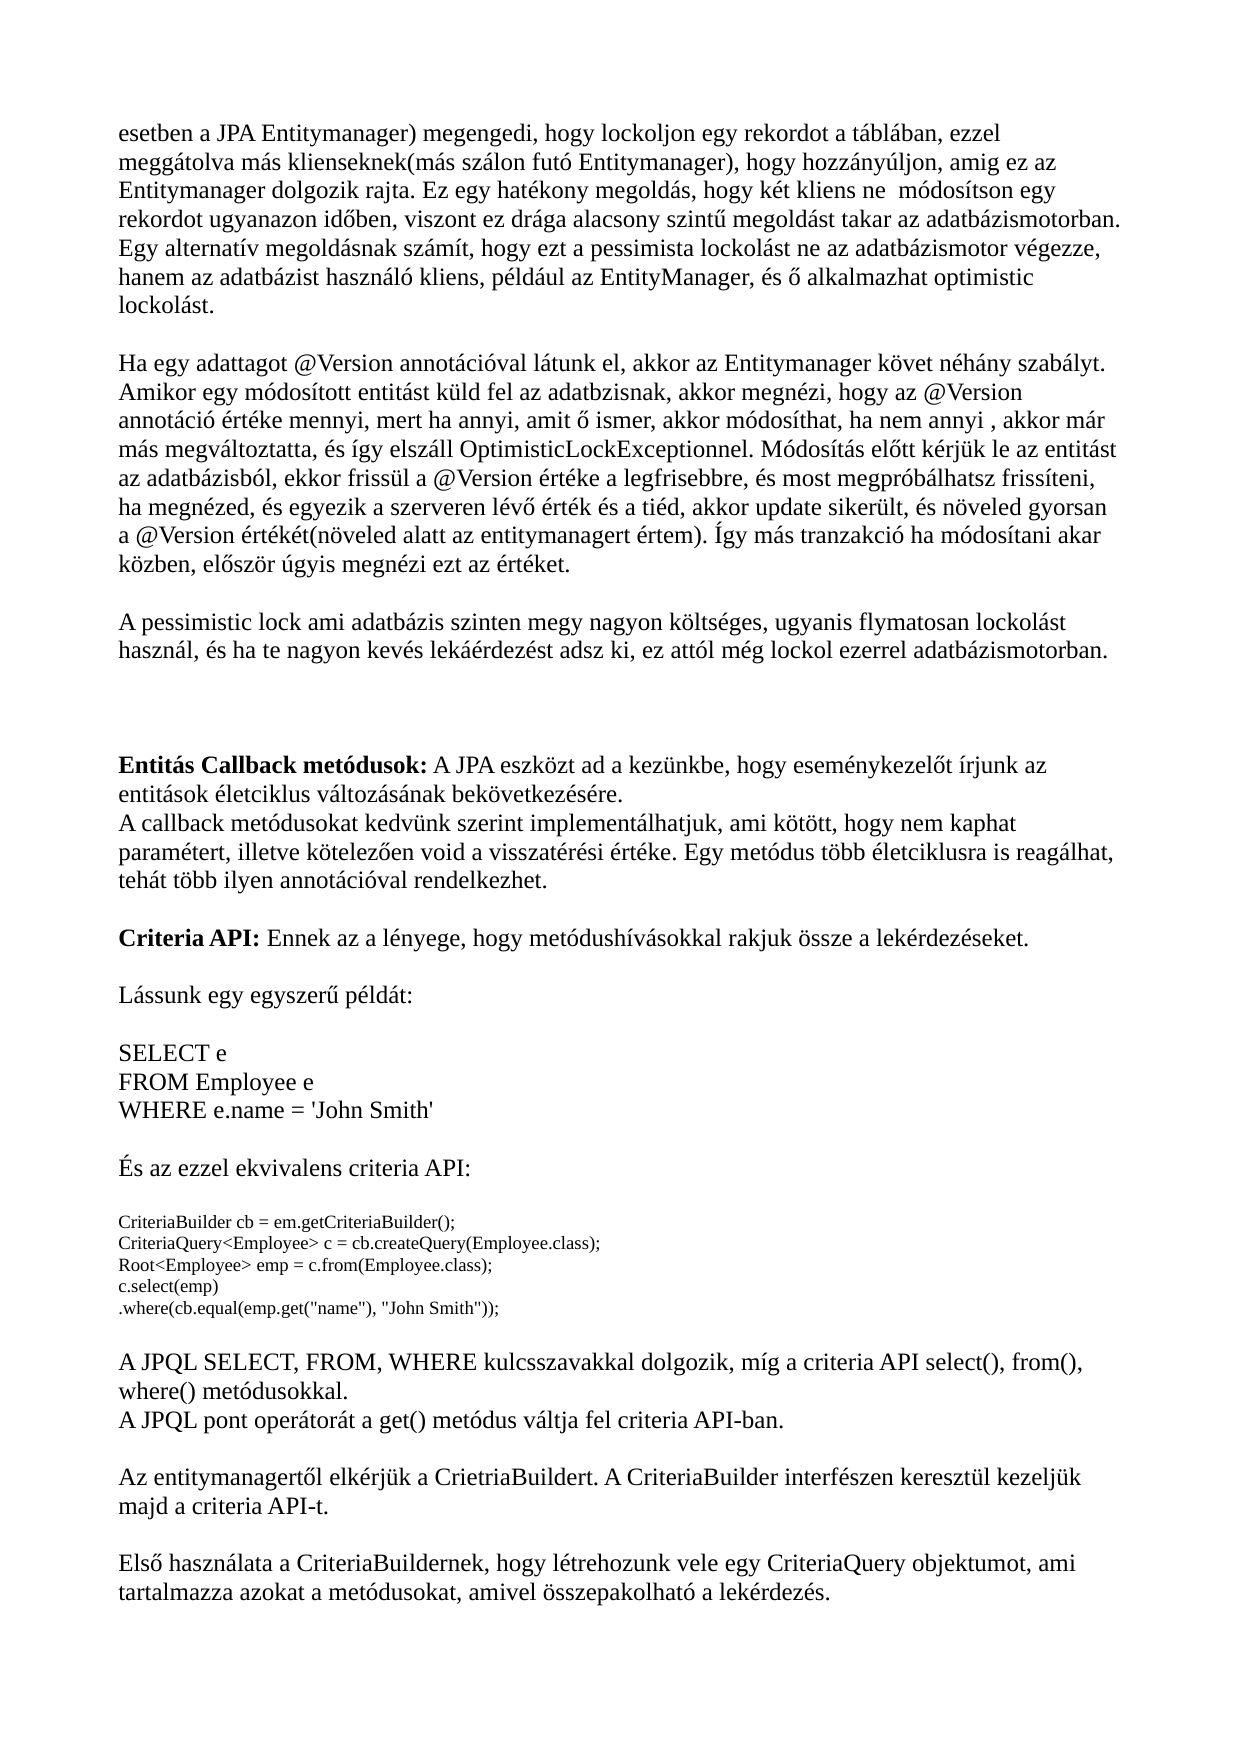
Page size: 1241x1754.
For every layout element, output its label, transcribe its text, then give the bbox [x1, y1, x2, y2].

text SELECT e [118, 1038, 1122, 1067]
text c.select(emp) [118, 1275, 1122, 1297]
text CriteriaBuilder cb = em.getCriteriaBuilder(); [118, 1211, 1122, 1232]
text Root<Employee> emp = c.from(Employee.class); [118, 1254, 1122, 1275]
text Criteria API: Ennek az a lényege, hogy metódushívásokkal rakjuk össze a lekérdezéseket. [118, 923, 1122, 952]
text A callback metódusokat kedvünk szerint implementálhatjuk, ami kötött, hogy nem kaphat paramétert, illetve kötelezően void a visszatérési értéke. Egy metódus több életciklusra is reagálhat, tehát több ilyen annotációval rendelkezhet. [118, 808, 1122, 894]
text Első használata a CriteriaBuildernek, hogy létrehozunk vele egy CriteriaQuery objektumot, ami tartalmazza azokat a metódusokat, amivel összepakolható a lekérdezés. [118, 1548, 1122, 1606]
text Az entitymanagertől elkérjük a CrietriaBuildert. A CriteriaBuilder interfészen keresztül kezeljük majd a criteria API-t. [118, 1462, 1122, 1520]
text A JPQL pont operátorát a get() metódus váltja fel criteria API-ban. [118, 1405, 1122, 1433]
text A JPQL SELECT, FROM, WHERE kulcsszavakkal dolgozik, míg a criteria API select(), from(), where() metódusokkal. [118, 1347, 1122, 1405]
text CriteriaQuery<Employee> c = cb.createQuery(Employee.class); [118, 1232, 1122, 1254]
text FROM Employee e [118, 1067, 1122, 1096]
text Ha egy adattagot @Version annotációval látunk el, akkor az Entitymanager követ néhány szabályt. Amikor egy módosított entitást küld fel az adatbzisnak, akkor megnézi, hogy az @Version annotáció értéke mennyi, mert ha annyi, amit ő ismer, akkor módosíthat, ha nem annyi , akkor már más megváltoztatta, és így elszáll OptimisticLockExceptionnel. Módosítás előtt kérjük le az entitást az adatbázisból, ekkor frissül a @Version értéke a legfrisebbre, és most megpróbálhatsz frissíteni, ha megnézed, és egyezik a szerveren lévő érték és a tiéd, akkor update sikerült, és növeled gyorsan a @Version értékét(növeled alatt az entitymanagert értem). Így más tranzakció ha módosítani akar közben, először úgyis megnézi ezt az értéket. [118, 348, 1122, 578]
text .where(cb.equal(emp.get("name"), "John Smith")); [118, 1297, 1122, 1318]
text Lássunk egy egyszerű példát: [118, 981, 1122, 1009]
text Entitás Callback metódusok: A JPA eszközt ad a kezünkbe, hogy eseménykezelőt írjunk az entitások életciklus változásának bekövetkezésére. [118, 751, 1122, 808]
text WHERE e.name = 'John Smith' [118, 1096, 1122, 1124]
text A pessimistic lock ami adatbázis szinten megy nagyon költséges, ugyanis flymatosan lockolást használ, és ha te nagyon kevés lekáérdezést adsz ki, ez attól még lockol ezerrel adatbázismotorban. [118, 607, 1122, 664]
text És az ezzel ekvivalens criteria API: [118, 1153, 1122, 1182]
text esetben a JPA Entitymanager) megengedi, hogy lockoljon egy rekordot a táblában, ezzel meggátolva más klienseknek(más szálon futó Entitymanager), hogy hozzányúljon, amig ez az Entitymanager dolgozik rajta. Ez egy hatékony megoldás, hogy két kliens ne módosítson egy rekordot ugyanazon időben, viszont ez drága alacsony szintű megoldást takar az adatbázismotorban. Egy alternatív megoldásnak számít, hogy ezt a pessimista lockolást ne az adatbázismotor végezze, hanem az adatbázist használó kliens, például az EntityManager, és ő alkalmazhat optimistic lockolást. [118, 118, 1122, 319]
